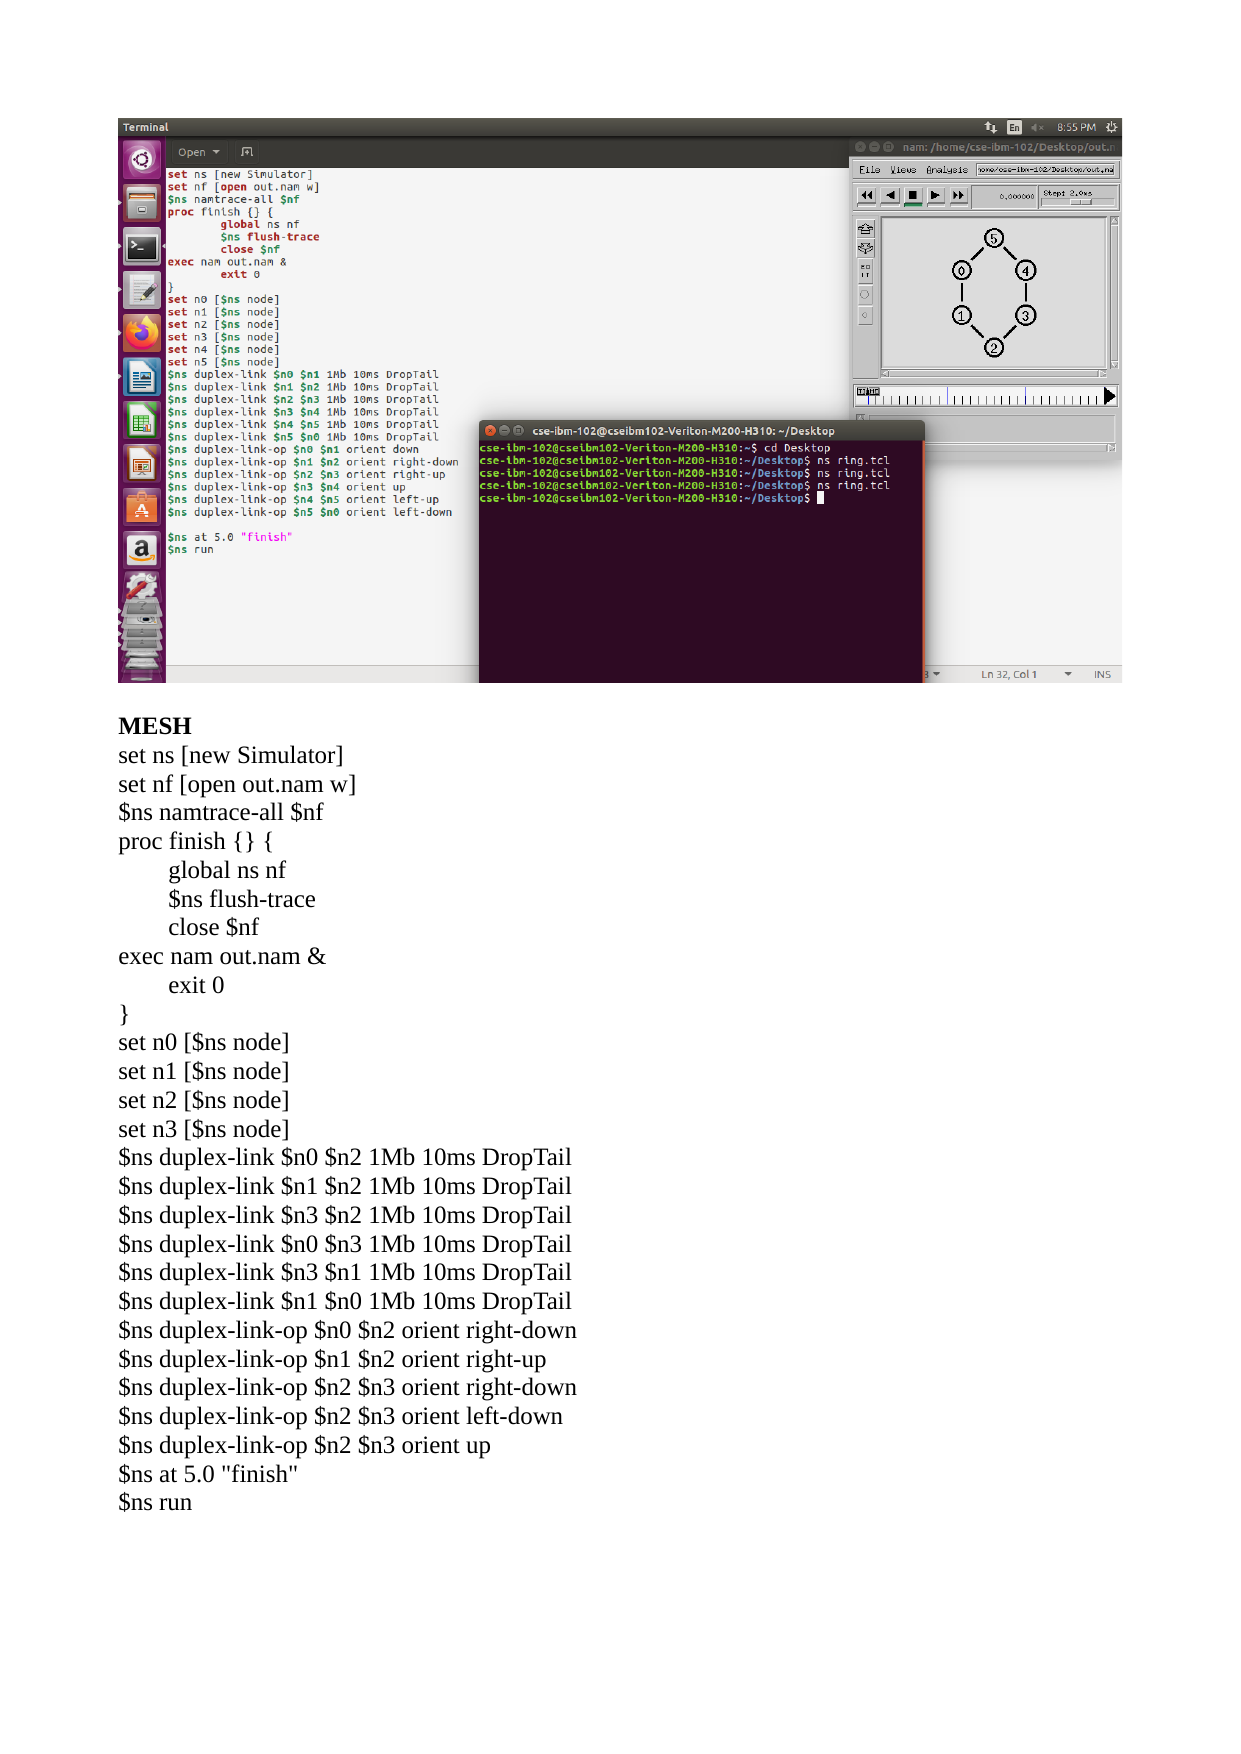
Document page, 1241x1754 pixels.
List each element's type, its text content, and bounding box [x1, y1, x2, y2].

text $ns duplex-link-op $n2 $n3 orient right-down [118, 1372, 1122, 1401]
text $ns at 5.0 "finish" [118, 1459, 1122, 1487]
text set n0 [$ns node] [118, 1027, 1122, 1056]
text } [118, 999, 1122, 1027]
text $ns duplex-link $n3 $n2 1Mb 10ms DropTail [118, 1200, 1122, 1229]
text $ns duplex-link $n0 $n2 1Mb 10ms DropTail [118, 1142, 1122, 1171]
text set ns [new Simulator] [118, 740, 1122, 769]
text exec nam out.nam & [118, 941, 1122, 970]
text $ns flush-trace [118, 884, 1122, 912]
text $ns duplex-link $n3 $n1 1Mb 10ms DropTail [118, 1257, 1122, 1286]
text $ns duplex-link $n1 $n2 1Mb 10ms DropTail [118, 1171, 1122, 1200]
text close $nf [118, 912, 1122, 941]
text MESH [118, 711, 1122, 740]
text $ns namtrace-all $nf [118, 797, 1122, 826]
text $ns duplex-link-op $n2 $n3 orient left-down [118, 1401, 1122, 1430]
text set nf [open out.nam w] [118, 769, 1122, 797]
text $ns run [118, 1487, 1122, 1516]
text set n1 [$ns node] [118, 1056, 1122, 1085]
text proc finish {} { [118, 826, 1122, 855]
text set n2 [$ns node] [118, 1085, 1122, 1114]
text $ns duplex-link-op $n1 $n2 orient right-up [118, 1344, 1122, 1372]
text $ns duplex-link $n0 $n3 1Mb 10ms DropTail [118, 1229, 1122, 1257]
text set n3 [$ns node] [118, 1114, 1122, 1142]
text global ns nf [118, 855, 1122, 884]
text $ns duplex-link-op $n2 $n3 orient up [118, 1430, 1122, 1459]
text $ns duplex-link $n1 $n0 1Mb 10ms DropTail [118, 1286, 1122, 1315]
text $ns duplex-link-op $n0 $n2 orient right-down [118, 1315, 1122, 1344]
text exit 0 [118, 970, 1122, 999]
